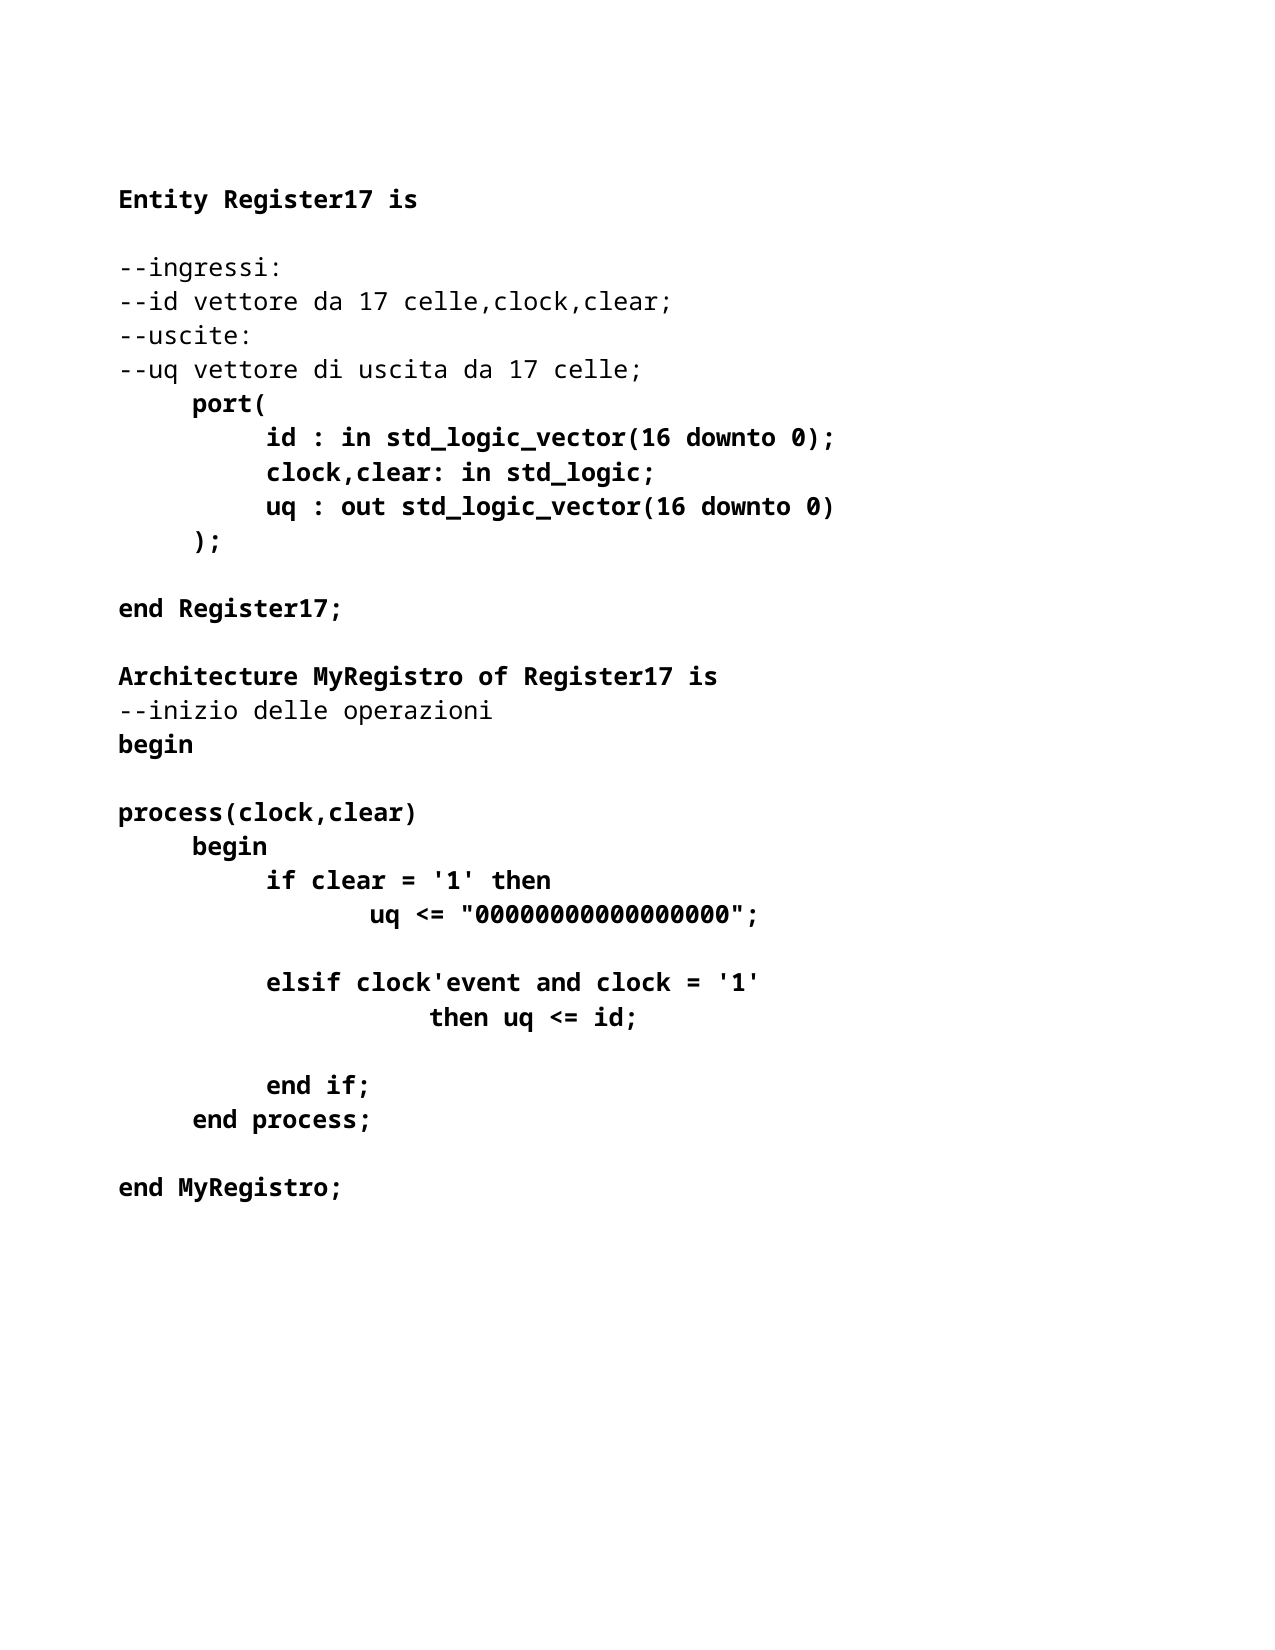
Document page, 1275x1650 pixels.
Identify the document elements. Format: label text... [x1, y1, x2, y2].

text uq <= "00000000000000000"; [118, 897, 1157, 931]
text if clear = '1' then [118, 863, 1157, 897]
text process(clock,clear) [118, 795, 1157, 829]
text end Register17; [118, 590, 1157, 624]
text --inizio delle operazioni [118, 693, 1157, 727]
text --uscite: [118, 318, 1157, 352]
text clock,clear: in std_logic; [118, 454, 1157, 488]
text end process; [118, 1101, 1157, 1135]
text uq : out std_logic_vector(16 downto 0) [118, 488, 1157, 522]
text --id vettore da 17 celle,clock,clear; [118, 284, 1157, 318]
text elsif clock'event and clock = '1' [118, 965, 1157, 999]
text port( [118, 386, 1157, 420]
text Entity Register17 is [118, 182, 1157, 216]
text begin [118, 829, 1157, 863]
text id : in std_logic_vector(16 downto 0); [118, 420, 1157, 454]
text Architecture MyRegistro of Register17 is [118, 658, 1157, 693]
text --ingressi: [118, 250, 1157, 284]
text begin [118, 727, 1157, 761]
text end if; [118, 1067, 1157, 1101]
text then uq <= id; [118, 999, 1157, 1033]
text --uq vettore di uscita da 17 celle; [118, 352, 1157, 386]
text ); [118, 522, 1157, 556]
text end MyRegistro; [118, 1169, 1157, 1203]
